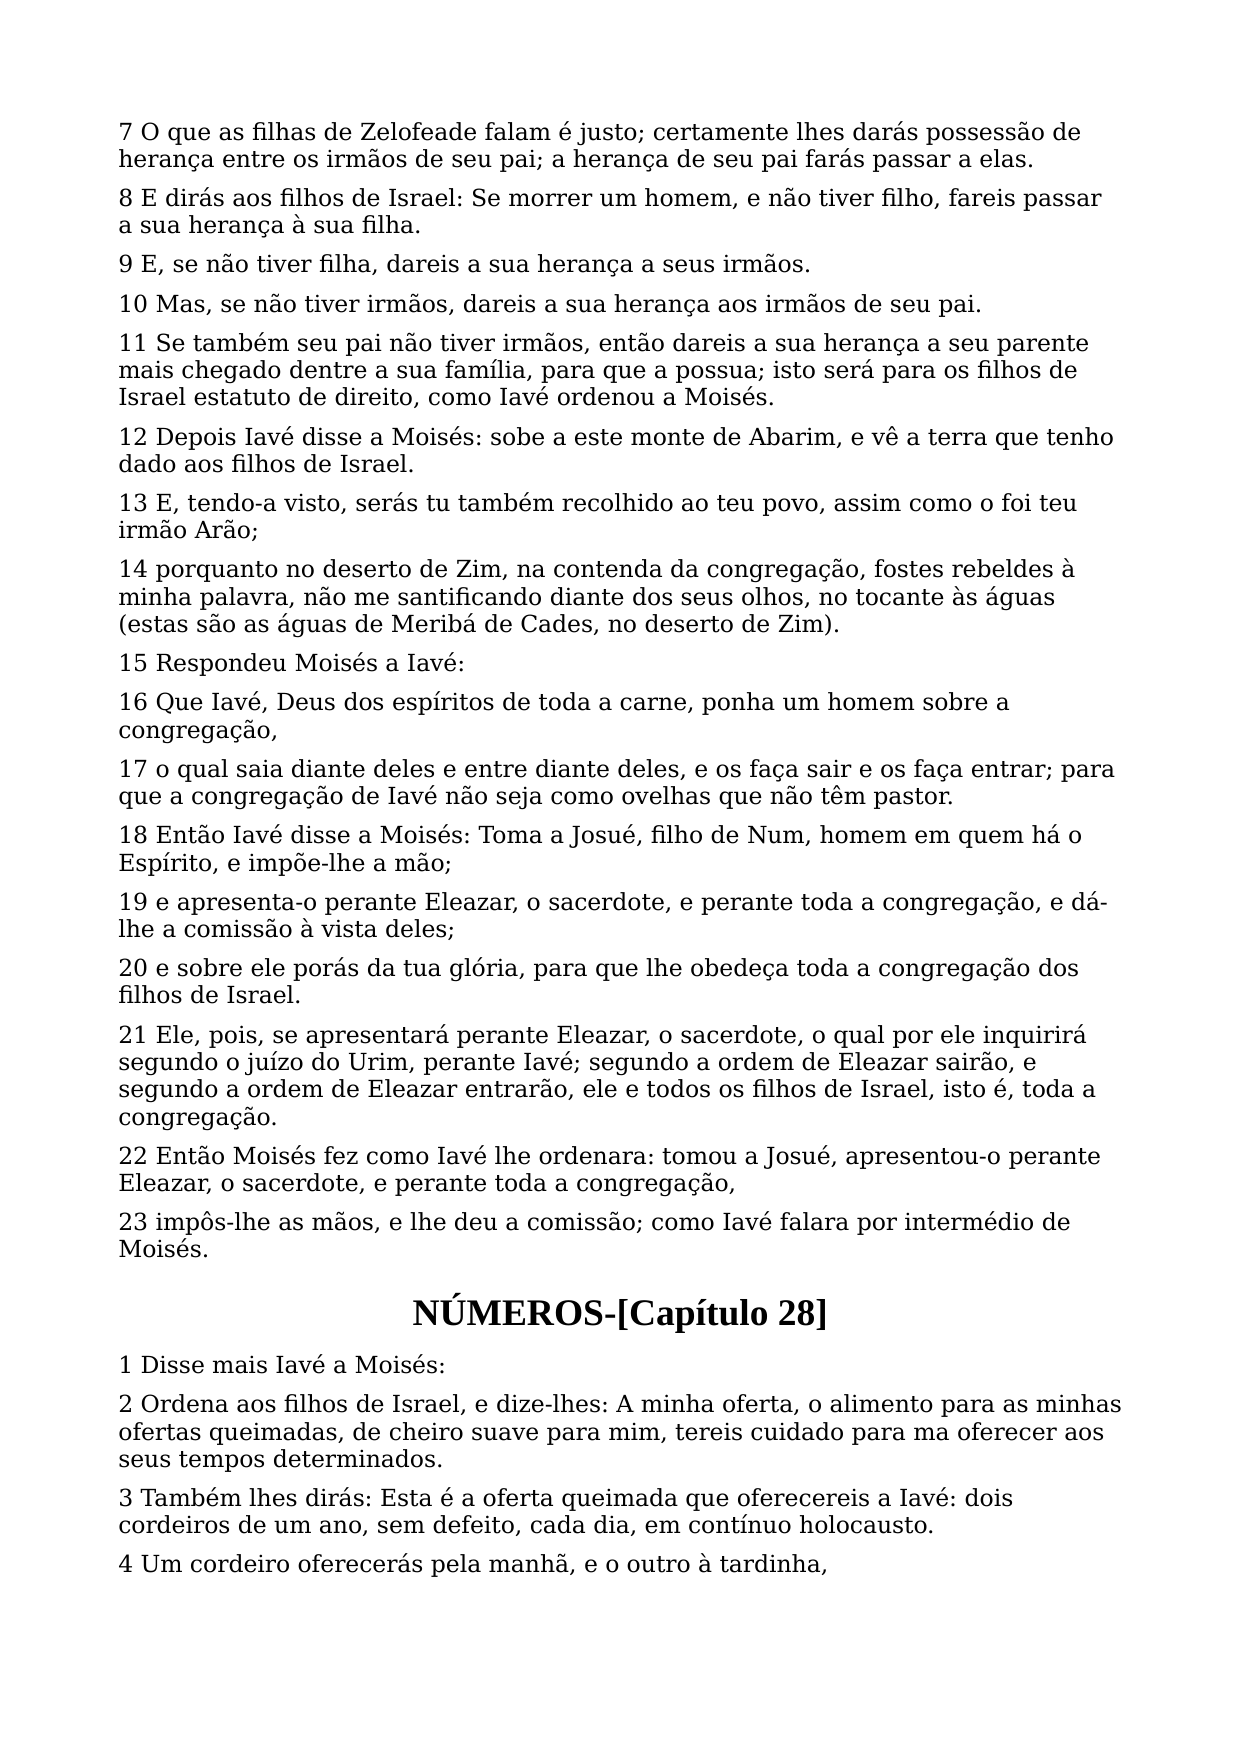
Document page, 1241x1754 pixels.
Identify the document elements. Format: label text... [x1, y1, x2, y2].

text 12 Depois Iavé disse a Moisés: sobe a este monte de Abarim, e vê a terra que tenho dado aos filhos de Israel. [118, 423, 1122, 478]
text 4 Um cordeiro oferecerás pela manhã, e o outro à tardinha, [118, 1551, 1122, 1578]
text 21 Ele, pois, se apresentará perante Eleazar, o sacerdote, o qual por ele inquirirá segundo o juízo do Urim, perante Iavé; segundo a ordem de Eleazar sairão, e segundo a ordem de Eleazar entrarão, ele e todos os filhos de Israel, isto é, toda a congregação. [118, 1021, 1122, 1130]
text 17 o qual saia diante deles e entre diante deles, e os faça sair e os faça entrar; para que a congregação de Iavé não seja como ovelhas que não têm pastor. [118, 755, 1122, 810]
subtitle NÚMEROS-[Capítulo 28] [118, 1290, 1122, 1333]
text 11 Se também seu pai não tiver irmãos, então dareis a sua herança a seu parente mais chegado dentre a sua família, para que a possua; isto será para os filhos de Israel estatuto de direito, como Iavé ordenou a Moisés. [118, 329, 1122, 411]
text 23 impôs-lhe as mãos, e lhe deu a comissão; como Iavé falara por intermédio de Moisés. [118, 1209, 1122, 1263]
text 18 Então Iavé disse a Moisés: Toma a Josué, filho de Num, homem em quem há o Espírito, e impõe-lhe a mão; [118, 822, 1122, 876]
text 22 Então Moisés fez como Iavé lhe ordenara: tomou a Josué, apresentou-o perante Eleazar, o sacerdote, e perante toda a congregação, [118, 1142, 1122, 1197]
text 14 porquanto no deserto de Zim, na contenda da congregação, fostes rebeldes à minha palavra, não me santificando diante dos seus olhos, no tocante às águas (estas são as águas de Meribá de Cades, no deserto de Zim). [118, 556, 1122, 638]
text 9 E, se não tiver filha, dareis a sua herança a seus irmãos. [118, 251, 1122, 278]
text 20 e sobre ele porás da tua glória, para que lhe obedeça toda a congregação dos filhos de Israel. [118, 955, 1122, 1009]
text 7 O que as filhas de Zelofeade falam é justo; certamente lhes darás possessão de herança entre os irmãos de seu pai; a herança de seu pai farás passar a elas. [118, 118, 1122, 173]
text 13 E, tendo-a visto, serás tu também recolhido ao teu povo, assim como o foi teu irmão Arão; [118, 489, 1122, 544]
text 8 E dirás aos filhos de Israel: Se morrer um homem, e não tiver filho, fareis passar a sua herança à sua filha. [118, 184, 1122, 239]
text 15 Respondeu Moisés a Iavé: [118, 650, 1122, 677]
text 16 Que Iavé, Deus dos espíritos de toda a carne, ponha um homem sobre a congregação, [118, 689, 1122, 743]
text 1 Disse mais Iavé a Moisés: [118, 1352, 1122, 1379]
text 19 e apresenta-o perante Eleazar, o sacerdote, e perante toda a congregação, e dá-lhe a comissão à vista deles; [118, 888, 1122, 943]
text 2 Ordena aos filhos de Israel, e dize-lhes: A minha oferta, o alimento para as minhas ofertas queimadas, de cheiro suave para mim, tereis cuidado para ma oferecer aos seus tempos determinados. [118, 1391, 1122, 1473]
text 10 Mas, se não tiver irmãos, dareis a sua herança aos irmãos de seu pai. [118, 290, 1122, 317]
text 3 Também lhes dirás: Esta é a oferta queimada que oferecereis a Iavé: dois cordeiros de um ano, sem defeito, cada dia, em contínuo holocausto. [118, 1484, 1122, 1539]
